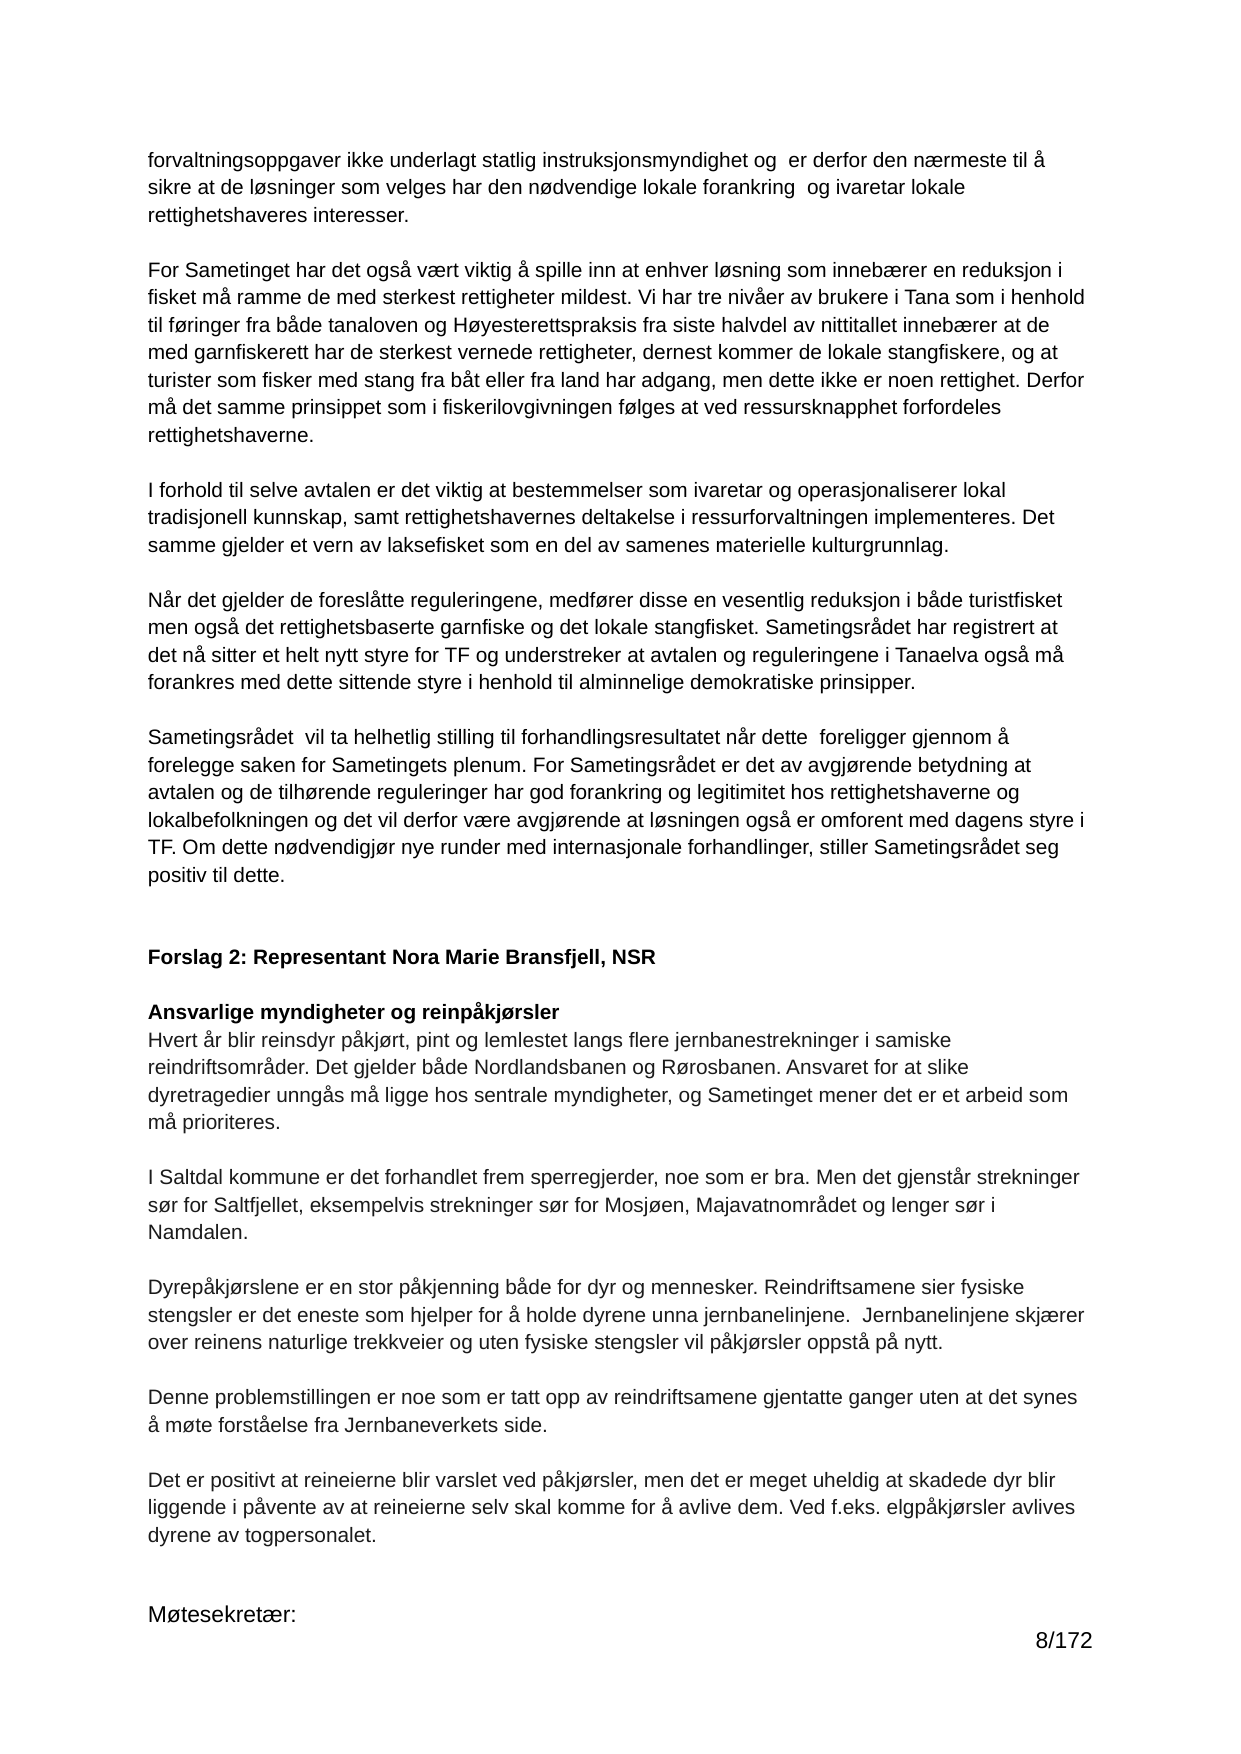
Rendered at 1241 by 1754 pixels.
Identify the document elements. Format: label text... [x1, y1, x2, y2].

table_header Fremlegg av saken påbegynt 02.03.16 kl. 09.20, debatten av saken påbegynt kl. 17.10 Forslag 1: Representant Hartivk Hansen, Árja Forslag 2: Representant Nora Marie Bransfjell, NSR Forslag 3: Representant Vibeke Larsen, Ap Forslag 4: Representant Tor Gunnar Nystad, NSR Forslag 5: Representant Piera Heaika Muotka, NSR Forslag 6: Representant Sandra MárjáWest, NSR Forslag 7: Representant Lars Oddmund Sandvik, Árja Forslag 8: Representant Inger Eline Eriksen, Árja Forslag 1: Representant Hartivk Hansen, Árja FORSLAGET TIL AVTALE OM NYE FISKEREGLER FOR TANAVASSDRAGET MELLOM NORGE OG FINLAND Flere lokale fiskeforeninger på Finsk og Norsk side er sterkt bekymret til de nye laksefiskereglene som Norge og Finland har blitt enige om på regjeringsnivå. Hvis disse reglene blir de nye gjeldende reglene fra sommeren 2017, så vil dette ha store konsekvenser for det tradisjonelle fisket. Forslaget fra de her to regjeringene vil medføre at de tradisjonelle samiske fiskerettighetshaverne nærmest blir kastet på land. Dette berører hele Tanavassdragets mattradisjon og garnfiskets kulturtradisjon og også hele Tanadalens lokale stang- og dorgefiskere. De her to statenes sentrale myndigheter tar ikke hensyn til den tradisjonelle kunnskapen og kompetansen som Tanadalens beboere og fiskere har spesielt til det som går på villaksebestandens situasjon i vassdraget. Det ikke er et reelt behov for disse begrensningene som disse to statenes statssekretærer har blitt enige om. Det er verdt å merke seg at det tradisjonelle garnfisket i Tanavassdraget har hatt en naturlig nedgang på nesten 70% siden 1994. (Disse tallene er bekreftet av TF sommeren 2015). Det er ikke nødvendig å ytterligere redusere det tradisjonelle garnfisket ved lover og forbud. Det blir færre og færre av de eldre som innehar kunnskap om denne type fiske, og de fleste unge fiskere innehar ikke denne kompetansen. Det omfattende turistfisket på finsk side har økt kraftig fra år til år til et helt uakseptabelt nivå og lokale stangfiskere og lokale roere blir fortrengt fra sine fiskeplasser på grunn av dette. Lokale fiskere forteller og at antallet vinterstøinger har økt kraftig de siste 5-6 årene som da bekrefter at det er en naturlig og god gytesituasjon i vassdraget. Forskere har ikke kunnet påvise at laksebestanden i vassdraget er alvorlig truet. I og med at det tradisjonelle garnfisket har hatt en naturlig nedgang på 70%, så bør alle forstå at fangststatistikkene også dermed blir lavere og lavere. Det beviser jo ikke at laksebestanden er alvorlig truet, men at garnfiskerne tar mye færre laks enn tidligere. Det må og tas hensyn til Tanalovens formål, som skal sikre de særskilte rettigheter som lokalbefolkningen har til fiske, som ikke ivaretas i forhandlingene med Finland slik forhandlingsutkastet nå foreligger. Svar fra sametingsrådet: Det har foregått forhandlinger mellom Norge og Finland siden 2012 om en ny konvensjon og tilhørende reguleringer om fisket i Tanaelva. I tillegg til de berørte fagdepartementer (MD og UD) og DN, har også Tanavassdragets Fiskeforvaltning (TF) og Sametinget vært representert i Norges forhandlingsdelegasjon. Statssekretærene i norsk MD og det finske jordbruksdepartementet møttes i august 2015 siden forhandlingene var to år på overtid. Der ble overordnede premisser lagt i forhold til størrelsen på den tiltenkte reduksjon av fisketrykket. Dette møtet skjedde på direkte politisk nivå mellom statene, (uten lokal eller samisk deltagelse) Regjeringene er nå enige om at en total reduksjon i fisketrykket må utgjøre minst en tredjedel. Forskningsresultater fra en forskningsgruppe fra begge sider av grensen ble lagt til grunn for dette. Siste formelle internasjonale forhandlingsmøte var i Rovaniemi 16-18 september 2015. Det pågår fortsatt møtevirksomhet både mellom statene og internt i den norske delegasjonen. Det foreligger per dags dato ikke noe endelig forhandlingsresultat. I delegasjonsarbeidet har det fra Sametingets side vært viktig å understreke at den løsning som velges må være omforent med TF. TF er som et demokratisk valgt selvstendig uavhengig rettighetshaverorgan med lokale forvaltningsoppgaver ikke underlagt statlig instruksjonsmyndighet og er derfor den nærmeste til å sikre at de løsninger som velges har den nødvendige lokale forankring og ivaretar lokale rettighetshaveres interesser. For Sametinget har det også vært viktig å spille inn at enhver løsning som innebærer en reduksjon i fisket må ramme de med sterkest rettigheter mildest. Vi har tre nivåer av brukere i Tana som i henhold til føringer fra både tanaloven og Høyesterettspraksis fra siste halvdel av nittitallet innebærer at de med garnfiskerett har de sterkest vernede rettigheter, dernest kommer de lokale stangfiskere, og at turister som fisker med stang fra båt eller fra land har adgang, men dette ikke er noen rettighet. Derfor må det samme prinsippet som i fiskerilovgivningen følges at ved ressursknapphet forfordeles rettighetshaverne. I forhold til selve avtalen er det viktig at bestemmelser som ivaretar og operasjonaliserer lokal tradisjonell kunnskap, samt rettighetshavernes deltakelse i ressurforvaltningen implementeres. Det samme gjelder et vern av laksefisket som en del av samenes materielle kulturgrunnlag. Når det gjelder de foreslåtte reguleringene, medfører disse en vesentlig reduksjon i både turistfisket men også det rettighetsbaserte garnfiske og det lokale stangfisket. Sametingsrådet har registrert at det nå sitter et helt nytt styre for TF og understreker at avtalen og reguleringene i Tanaelva også må forankres med dette sittende styre i henhold til alminnelige demokratiske prinsipper. Sametingsrådet vil ta helhetlig stilling til forhandlingsresultatet når dette foreligger gjennom å forelegge saken for Sametingets plenum. For Sametingsrådet er det av avgjørende betydning at avtalen og de tilhørende reguleringer har god forankring og legitimitet hos rettighetshaverne og lokalbefolkningen og det vil derfor være avgjørende at løsningen også er omforent med dagens styre i TF. Om dette nødvendigjør nye runder med internasjonale forhandlinger, stiller Sametingsrådet seg positiv til dette. Forslag 2: Representant Nora Marie Bransfjell, NSR Ansvarlige myndigheter og reinpåkjørsler Hvert år blir reinsdyr påkjørt, pint og lemlestet langs flere jernbanestrekninger i samiske reindriftsområder. Det gjelder både Nordlandsbanen og Rørosbanen. Ansvaret for at slike dyretragedier unngås må ligge hos sentrale myndigheter, og Sametinget mener det er et arbeid som må prioriteres. I Saltdal kommune er det forhandlet frem sperregjerder, noe som er bra. Men det gjenstår strekninger sør for Saltfjellet, eksempelvis strekninger sør for Mosjøen, Majavatnområdet og lenger sør i Namdalen. Dyrepåkjørslene er en stor påkjenning både for dyr og mennesker. Reindriftsamene sier fysiske stengsler er det eneste som hjelper for å holde dyrene unna jernbanelinjene. Jernbanelinjene skjærer over reinens naturlige trekkveier og uten fysiske stengsler vil påkjørsler oppstå på nytt. Denne problemstillingen er noe som er tatt opp av reindriftsamene gjentatte ganger uten at det synes å møte forståelse fra Jernbaneverkets side. Det er positivt at reineierne blir varslet ved påkjørsler, men det er meget uheldig at skadede dyr blir liggende i påvente av at reineierne selv skal komme for å avlive dem. Ved f.eks. elgpåkjørsler avlives dyrene av togpersonalet. Svar fra sametingsrådet: Et stort antall rein blir årlig påkjørt og drept av tog. Dette medfører store lidelser for dyrene, samt om store psykiske påkjenninger og økonomiske tap for reindriftsnæringen. Utfordringene med å hindre slike påkjørsler er ikke en ny problemstilling, og Sametinget har derfor over tid hatt et fokus på reinpåkjørsler av tog. Sametinget har i 2015 gitt støtte til et samarbeidsprosjekt mellom Ildgruben reinbeitedistrikt, Saltfjellet reinbeitedistrikt og NIBIO for utvikling av varslingssystem for rein på vei og jernbane. I tillegg til dyrelidelser og økonomiske tap på grunn av påkjørsler, representerer dette også et arealinngrep i form av at man ikke kan benytte seg av beiteareal opp mot jernbanelinja på grunn av påkjørselsrisiko. Sametingsrådet hadde et møte i 2014 med politisk ledelse i Samferdselsdepartementet om denne problemstillingen, der man ba om fortgang i arbeidet med tiltak som hindrer/ reduseres togpåkjørslene. Dette har også blitt tatt opp i ulike fora som Sametinget deltar i. Reinpåkjørsler har vært tema i dialogforamøter med Fylkesmannen i Nordland, og Sametinget har også i 2014 deltatt på et møte i Hell med Jernbaneverket, Fylkesmannen i Nordland, Mattilsynet og representanter for reindriftsnæringen, der disse utfordringene ble drøftet. Sametingsrådet er ikke fornøyd med framdriften i arbeidet for å unngå reinpåkjørsler, og har derfor i februar 2016 bedt om et nytt møte med Samferdselsdepartementet. Det er viktig å finne løsninger som ikke innebærer at reindriftsnæringen blir tvunget til å avstå fra ytterligere arealer eller endre driftsmønster for å unngå påkjørsler. Fra reindriftas side er det gjentatte ganger blitt pekt på at den beste løsningen er fysiske stengsler i form av gjerder. Forslag 3: Representant Vibeke Larsen, Ap Nasjonalparkstyre for Øvre Anárjohka Det er nå avklart at Øvre Anárjohka nasjonalpark ikke blir utvidet og i forlengelsen av den avgjørelsen bør det igangsettes et arbeid for å opprette et nasjonalparkstyre bestående av kommunene, fylket og samiske representanter. I dag forvaltes parken av Fylkesmannen. Arbeiderpartiet kan ikke si seg enig i sametingsrådets svar av 15.1.d.å. der sametingsrådet viser til at kommunene er de rette til å ta initiativ til nasjonalparkstyre for Øvre Anárjohka. Samisk deltakelse i forvaltning av vernede områder er hjemlet i ILO 169 art 1, og dermed er det også Sametingets oppgave å være pådriver for samisk deltakelse i forvaltning også av Øvre Anárjohka. Kommunal/lokal deltakelse hører naturlig under det kommunale initiativet og berører ikke urfolksrettigheter til å delta i forvaltningen av parken. Vi ber Sametingsrådet ta initiativ til å opprette et forvaltningsstyre for Øvre Anárjohka. Svar fra sametingsrådet: Sametingsrådet ønsker å samarbeide med de berørte samiske kommunene, Kautokeino og Karasjok om opprettelsen av nasjonalparkstyre for Øvre Anárjohka nasjonalpark. Sametingsrådet vil rette forespørsel til ordførere i kommunene for å undersøke hvordan kommunene stiller seg til opprettelse av en nasjonalparkstyre, med bakgrunn i forslaget fra Miljøverndepartementet i 2009. I dette tilfellet er forvaltningens forankring i de samiske lokalsamfunn likeså viktig som Sametingets representasjon i verneområdestyret. Sametinget tar sikte på å ta opp temaet på det årlige møtet med Klima- og miljødepartementet. Forslag 4: Representant Tor Gunnar Nystad, NSR Mapuchefolket ber Sametinget om å involvere seg i Statkraft utbygging i urfolksområder i Chile I forbindelse med feiringen av Samisk nasjonal dag i Oslo ble jeg kontaktet av Alejandro Munoz, representant/sendebud for et europeisk nettverk som støtter mapuchefolket fra Chile. Jeg fikk overakt et brev til Sametinget, der politiske og religiøse representanter for mapuchefolket ber Sametinget om å involvere seg i Statkraft utbygging på sine områder. De håper på videre kontakt med Sametinget når mapuchenes representant kommer på norgesbesøk 27. april og blir en uke. Det ble formidlet at Statkraft i 2015 kjøpte seg inn i et chilensk vannkraftselskap og at de nå eier 99% av aksjene i dette selskapet. Dette selskapet planlegger en omstridt utbygging av hellige områder for Mapuchefolket. Mapuchefolkets territorier ligger sør i Chile. Mapuchefolket er Chiles største urfolksgruppe og de har lenge kjempet om kontroll over sine egne områder. Det ble videre formidlet at utbyggningsplanene omfatter en kraftutbygging i elven Pilmaiquen og området rundt. Utbyggingen vil berøre en foss som er viktig for religiøse seremonier, og mange tusen år gammel urskog der religiøse ledere henter medisiner, og gamle gravplasser som man frykter blir neddemt. I brevet ber representantene om at Sametinget involverer seg på en slik måte at Statkraft dropper utbygging ved elven Pilmaiquen sør i Chile. NSR/NSR-SaB sametingsgruppe ber sametingsrådet om å undersøke saken nærmere. Videre kontakt med netverkets representanter kan gjøres: Alejandro Munoz Redmapuche.oslo@gmail.com Tlf: 96837153 Svar fra sametingsrådet: Sametingsrådet vil følge opp saken i lys av plenumsvedtaket i Sak 035/14 Sametingsmelding om solidaritet og internasjonalt arbeid. Det ble blant annet vedtatt at en av strategiene er å bistå urfolk som opplever at norske investeringer bryter med folkeretten. Sametingsrådet tar alle henvendelser som anmoder vår støtte alvorlig. Vi må se nærmere på saken før vi beslutter hva som kan være en god fremgangsmåte, for eksempel gjennom solidaritetsytringer. Sametingsrådet vil møte representanter for Mapuchefolket for å få en orientering om saken. Vi vil også kontakte Statskraft for å få deres syn på saken og opprette en dialog om dem. I arbeidet vil sametingsrådet benytte relevante og internasjonalt aksepterte menneskerettighetsstandarder som grunnlag i vårt oppfølgingsarbeid, herunder urfolksrettighetene og menneskerettighetskonvensjoner vedtatt av Norge og Chile. Statskraft er heleid av den norske stat. Alle ansvarlige bedrifter skal følge FNs Global Compact som baserer seg på ti prinsipper på områdene menneskerettigheter, arbeidslivsstandarder, miljø og anti-korrupsjon. Både OECDs retningslinjer for flernasjonale selskaper, og nasjonal handlingsplan for oppfølging av FNs veiledende prinsipper for næringsliv og menneskerettigheter vil også kunne være relevante å vise til. Merknad, Árja v/ representant Inger Eline Eriksen Norske transnasjonale selskapers negative effekt på andre urfolkFNs Rasediskrimineringskomité uttrykte i sin periodiske rapport i 2011 bekymring over konsekvensene som aktivitetene til norske transnasjonale selskaper har på andre urfolk og andre etniske grupper utenfor Norge, blant annet på miljøet og deres levesett (punkt 17).Komiteen anbefalte da at den norske stat skal iverksette hensiktsmessige legislative og forvaltningsmessige tiltak for å sikre at aktivitetene til norske transnasjonale selskap utenfor Norges territorier ikke har negative konsekvenser på andre menneskerettigheter. Videre anbefalte komiteen at Norge særskilt bør se på muligheten til å ansvarliggjøre norske transnasjonale selskaper for enhver skadelig påvirkning på rettighetene til urfolket, dette i samsvar med prinsippene om sosialt ansvar og selskapers etiske retningslinjer. Denne tilrådningen ble fulgt opp i Rasediskrimineringskomiteens rapport i 2015 ettersom Norge fremdeles ikke hadde vedtatt regelverk og tiltak som gjelder norske transnasjonale selskaper med aktiviteter, særlig gruvedrift, som har negativ påvirkning på menneskerettighetene til lokalsamfunnene og særlig urfolk utenfor Norge. Árja ber Sametingsrådet følge opp tilrådningen fra FNs Rasediskrimineringskomité overfor norske myndigheter slik at de nødvendige endringer i lovverket kommer i gang. Forslag 5: Representant Piera Heaika Muotka, NSR Grenseoverskridende samisk handel I Sápmi har vi en over tusenårig tradisjon for en grenseoverskridene handels- og bytteøkonomi. Denne handels- og bytteøkonomien har vært en sentral del av samisk næringsutøvelse, og er en tradisjon som forutgår opprettelsen av de forskjellige statlige grensene i nord. Lappekodicillen av 1751 hadde som siktemål at den grenseoverskridende samiske næringsutøvelsen skulle bestå, og ikke lide av de statlige grensedragningene. Dette formålet var ikke bare tilsiktet til å gjelde den grenseoverskridende samiske reindrifta, men også grenseoverskridende samisk handel. Dette gjaldt både tilførsel av varer og avsetning av lokale produkter på tvers av grensene. I dag fører Norge en svært proteksjonistisk politikk ovenfor utenlandsk import, noe som kan være til direkte hinder for samisk grenseoverskridende handel. For eksempel vil det være en fremmed tanke for oss i Sápmi å se på duodjiprodukter fra svensk, finsk eller russisk side som utenlandsk import, men dette vil ikke nødvendigvis være like innlysende for de statlige tollmyndighetene. På en annen side beskytter også denne politikken samiske næringsutøvere mot en urettferdig priskonkurranse fra samiske næringsutøvere i andre land med andre produksjonsforutsetninger. På grunn av nye tollregler de senere år, så er det nå slik at dersom en duodjiutøver fra svensk side av Sápmi ønsker å selge sin duodji på et duodjimarked i Norge, så vil selgeren måtte betale moms for alle sine salgsvarer ved grensekrysning. Dette stiller store krav til god likviditet hos utøveren, og skaper store terskler for vår samhandling som ett folk. Dette er forøvrig en problemstilling som gjelder alle samiske produkter og næringer, om det måtte være seg duodji, samiske matvarer, verktøy og materialer i forbindelse med de samiske primærnæringene. En ambisjon som burde gjenspeiles i alle Sametingets politikkområder er at den samiske samhandlingen over grensene skal være så smidig som mulig, også når det kommer til grenseoverskridende salg og kjøp av samiske produkter. NSR/NSR-SáB ber derfor at Sametingsrådet utreder problemstillingene rundt en smidigere samhandling når det kommer til samisk handel over grensene. En slik utredning burde også ta hensyn til eventuelle problemstillinger som en likeverdig priskonkurranse, og harmonisering av momsregimene når det kommer til samiske produkter. Svar fra sametingsrådet: Sametingsrådet er er klar over at ulike grenseregler og tollregler kan føre til ulike problemstillinger for grenseoverskridende handel. Sametinget vil i 2016 prioritere arbeidet med fritak fra merverdiavgiften for duodjiutøvere på norsk side. Sametinget tok dette sist opp med Finansdepartementet høsten 2014. Finansdepartementet uttalte den gang at merverdiavgiftssystemet er lite egnet til å støtte bestemte formål. I Næringsavtalen for duodji 2016 har partene blitt enige om ta opp saken på nytt med Finansdepartementet og vurdere fradragsordninger for duodji. Sametingsrådet er enig i at samhandel over landegrensene er og har vært en naturlig del av den samiske samfunnsutviklingen. En eventuell utredning om harmonisering av merverdiavgiftsreglene må imidlertid ligge i bero inntil problemstillingene med fritak fra merverdiavgift på norsk side er avklart. Sametinget skal lage en melding om duodji i 2016. Det vil være naturlig å synliggjøre denne utfordringen i meldingen. Rådet ser at en eventuell utredning må skje i samarbeid med Samisk parlamentarisk råd. Rådet ser også at en endring i tollreglene må godkjennes av de landene som endringene skal gjelde for. Forslag 6: Representant Sandra Márjá West, NSR Samiske vegnavn NSR mener det er viktig for samisk historie og tilhørighet å bekrefte dette ved skilting av veg- og gatenavn på samisk. I Matrikkelforskriften § 51 første del står det at kommunen må velge vegnavn kun på ett språk; norsk, samisk eller kvensk. Stedsnavnloven derimot gir lov å bruke parallelle stedsnavn, f.els. samiske og norske. I § 9 står det at “Samiske og kvenske stadnamn som blir nytta blant folk som bur fast på eller har næringsmessig tilknyting til staden, skal til vanleg brukast av det offentlege t.d. påkart, skilt, i register saman med eventuelt norsk namn.” NSR mener det er beklagelig at matrikkelforskriften ikke tillater bruk av mer enn ett språk på vegnavn. Flere steder finnes stedsnavn på mer enn ett språk. NSR mener det er naturlig åbruke samiske setdsnavn som grunnlag for vegnavn, spesielt der hvor befolkningen selv bruker dette, slik det også står i Stadnamnlova § 9. I Kirkenes er vegene markert på to språk, norsk og russisk, og dette ser ikke ut til å være noe problem, og der hører man ikke at dette ikke skulle være lovlig. Samiske vegnavn er viktige og det er mulig å sette opp skilt på flere språk. NSR ber Sametingsrådet om å arbeide med at også vegnavn skal være lovlig å bruke på to og tre språk. Svar fra sametingsrådet: Sametingsrådet ser det som meget viktig at samiske vei- og gatenavn er i bruk. Matrikkelforskriften § 51 sier at innenfor en kommune skal det være entydige navn. Sametinget har i 2012 sendt brev til daværende Miljødepartementet, som har ansvaret for Matrikkelforskriften, om spørsmål angående denne problemstillingen om entydig navn og flerspråklige navn. Svaret den gang var at man kun skulle ha ett navn på en offentlig adresse. Sametingsrådet vet at Samisk språkutvalg har sett på denne problemstillingen i forhold til matrikkelloven, stedsnavnloven og forskriftene til disse. Vi har forventninger med at språkutvalget kommer med forslag til løsning på dette når rapporten blir levert i august 2016. Sametinsgrådet mener at det skal være mulighet å bruke flerspåklige offentlige adressenavn. Dette kommer til å følges opp ved høringer i forbindelse med lovendringer og forskriftsendringer som gjelder bruk av samiske stedsnavn og flerspråklige navn. Forslag 7: Representant Lars Oddmund Sandvik, Árja Nasjonal Forsoningsuke Árja har med glede lagt merke til at Sametingsrådet har fulgt opp Árjas forslag med å ha mer fokus på fornorskningen av Samene. Vi bemerker oss at sametingsrådet Olsen nå har fått fornorskning av samene som et nytt fokusområde. Árja har tidligere foreslått at det skal opprettes en forsoningskommisjon som ser på fornorskningens konsekvenser. Det gjenstår å se hvordan dette følges opp på en tilstrekkelig god måte. Árjas sametingsrguppe foreslår at Sametinget starter å arrangere en nasjonal forsoningsuke årlig hvor formålet for det første vil være en historisk bevisstgjøring i det norske samfunnet om fornorskningen av samene. For det annet vil formålet være å synliggjøre fornorskningens konsekvenser blant samer i dag. For det tredje vil et slik arrangement være med på å lege de sår som fremdeles eksisterer blant samene etter fornorskningen. Dette vil bidra til forsoning. Árja mener at det er på tide med en historisk gjennomgang av fornorskningsprosessene. En forsoningsuke vil være et ledd i dette arbeidet. Svar fra sametingsrådet: Sametingsrådet har satt fornorskingspolitikken som en prioritert sak fordi dette fortsatt er et viktig saksfelt for det samiske folk. Sametingsrådet setter pris på støtte og engasjement. Dette er en sak vi regner med vil trenge bred støtte og forståelse både blant den norske og samiske befolkning. Tidligere har Sametingets plenum reist sak om nedsettelse av egen fornorskningskommisjon, og sametingsrådet har tatt opp dette med regjeringen, uten at man har konkludert med noe per i dag. Det er viktig å skape en felles forståelse mellom samer og nordmenn om fornorskningens konsekvenser, og hvordan det kan arbeides for å få til varige løsninger som bøter for dette og bidrar til reel likestilling mellom den samiske og norske befolkningen. Vi setter pris på å få forslag til konket oppfølging av fornorskingspolitikken, som her en forsoningsuke. Dette forslaget vil bli vurdert i det videre arbeidet. Rådet vil peke på noen viktige momenter i prosessen: Vi trenger en kunnskapsbasert tilnærming - gjennom forskning/historieskriving og en eventuell kommisjon. Viktig å se på kollektive konsekvenser og tiltak for å bøte på disse, dette er ikke en sak som må legges på personnivå, eller utpeke spesielle geografiske områder. Det er viktig å plassere ansvar Forslag 8: Representant Inger Eline Eriksen, Árja Seminar for samiske institusjoner og forvaltningsorganer om samisk som forvaltningsspråk Árjas visjon for det samiske språket er at språket kan brukes i absolutt alle sammenhenger i samiske samfunn. Slik er situasjonen dessverre ikke i dag I etterkant av forslaget fra Kent Valio, rådmann i Kautokeino, om å styrke samisk som forvatningsspråk i kommunens administrasjon har det vært stor debatt om dette temaet. Árja berømmer rådmannen for å være modig og tørre å ta tak i temaet og de utfordringene som foreligger. Det er klart at det er et stort behov for å styrke samisk, også som arbeidsspråk, både muntlig og skriftlig. Árja bemerker seg at Sametingsrådet har vært stille og ikke uttalt støtte til rådmannen. Dette er beklagelig. Árjas sametingsgruppe har vært i kontakt med Sámi Allaskuvla - Samisk høyskole om hvordan de bruker samisk som forvaltningsspråk. Sámi Állaskuvla har kommet langt i å bruke samisk som forvaltnings- og arbeidsspråk og er etter vårt syn et godt forbilde for andre. Sámi Allaskuvla sitter med verdifull informasjon og erfaring som mange andre samisk institusjoner vil kunne ha stor nytte av. Sámi Allaskuvla har sagt seg villig til å arrangere et seminar om temaet, noe Árja er veldig positiv til. Árja ber Sametingsrådet følge opp tilbudet fra Sámi Allaskuvla og arrangere et slikt seminar. Árja vet at det finnes institusjoner i Sápmi som har stor interesse for dette. Árja mener at det er på tide med mer enn fine ord og gode strategier og planer. Samiske institusjoner trenger å samarbeide i fellesskap for å sikre at samisk overlever som et arbeidsspråk. Et slik seminar vil bidra til dette. Svar fra sametingsrådet: Sametingsrådet er enig med Árjas representant Inger Eline Eriksen om at det er et stort behov for å styrke samisk språk både muntlig og skriftlig, og er glad for at Árja løfter saken. Samisk høyskole har bevist at det er fullt mulig å drive en stor institusjon på samisk, der samisk brukes som forvaltningsspråk og arbeidsspråk, og er på den måten et forbilde for andre samiske institusjoner. Sametingsrådet er glad for at Samisk høyskole har sagt seg villig til å dele sin kompetanse og sine erfaringer med andre samiske institusjoner, og å arrangere et seminar som kan føre til at flere samiske institusjoner slutter seg til deres engasjement for samisk språk, hadde vært av stor verdi. Sametingsrådet hadde forberedt en sak til dette plenumsmøtet om Sametingets språkbruk – Sametinget som veiviser for bruk av samisk språk, men dessverre fikk ikke saken plass på sakslista for dette møtet. Saken vil ventelig fremmes for plenum i juni, og sametingsrådet håper på en god debatt om Sametingets rolle som forbilde i bruk av samisk språk. Sametingets administrasjon har også vedtatt en intern språkpolitikk som skal følges opp med konkrete tiltak. Formålet er å løfte bruken av samisk språk som arbeidsspråk, både muntlig og skriftlig. Votering Av 39 representanter var 39 til stede. Det ble ikke votert over saken. Protokoll tilførsler Det ble ikke fremmet noen protokolltilførsler i saken. Taleliste og replikkordskifte [136, 148, 1104, 1599]
